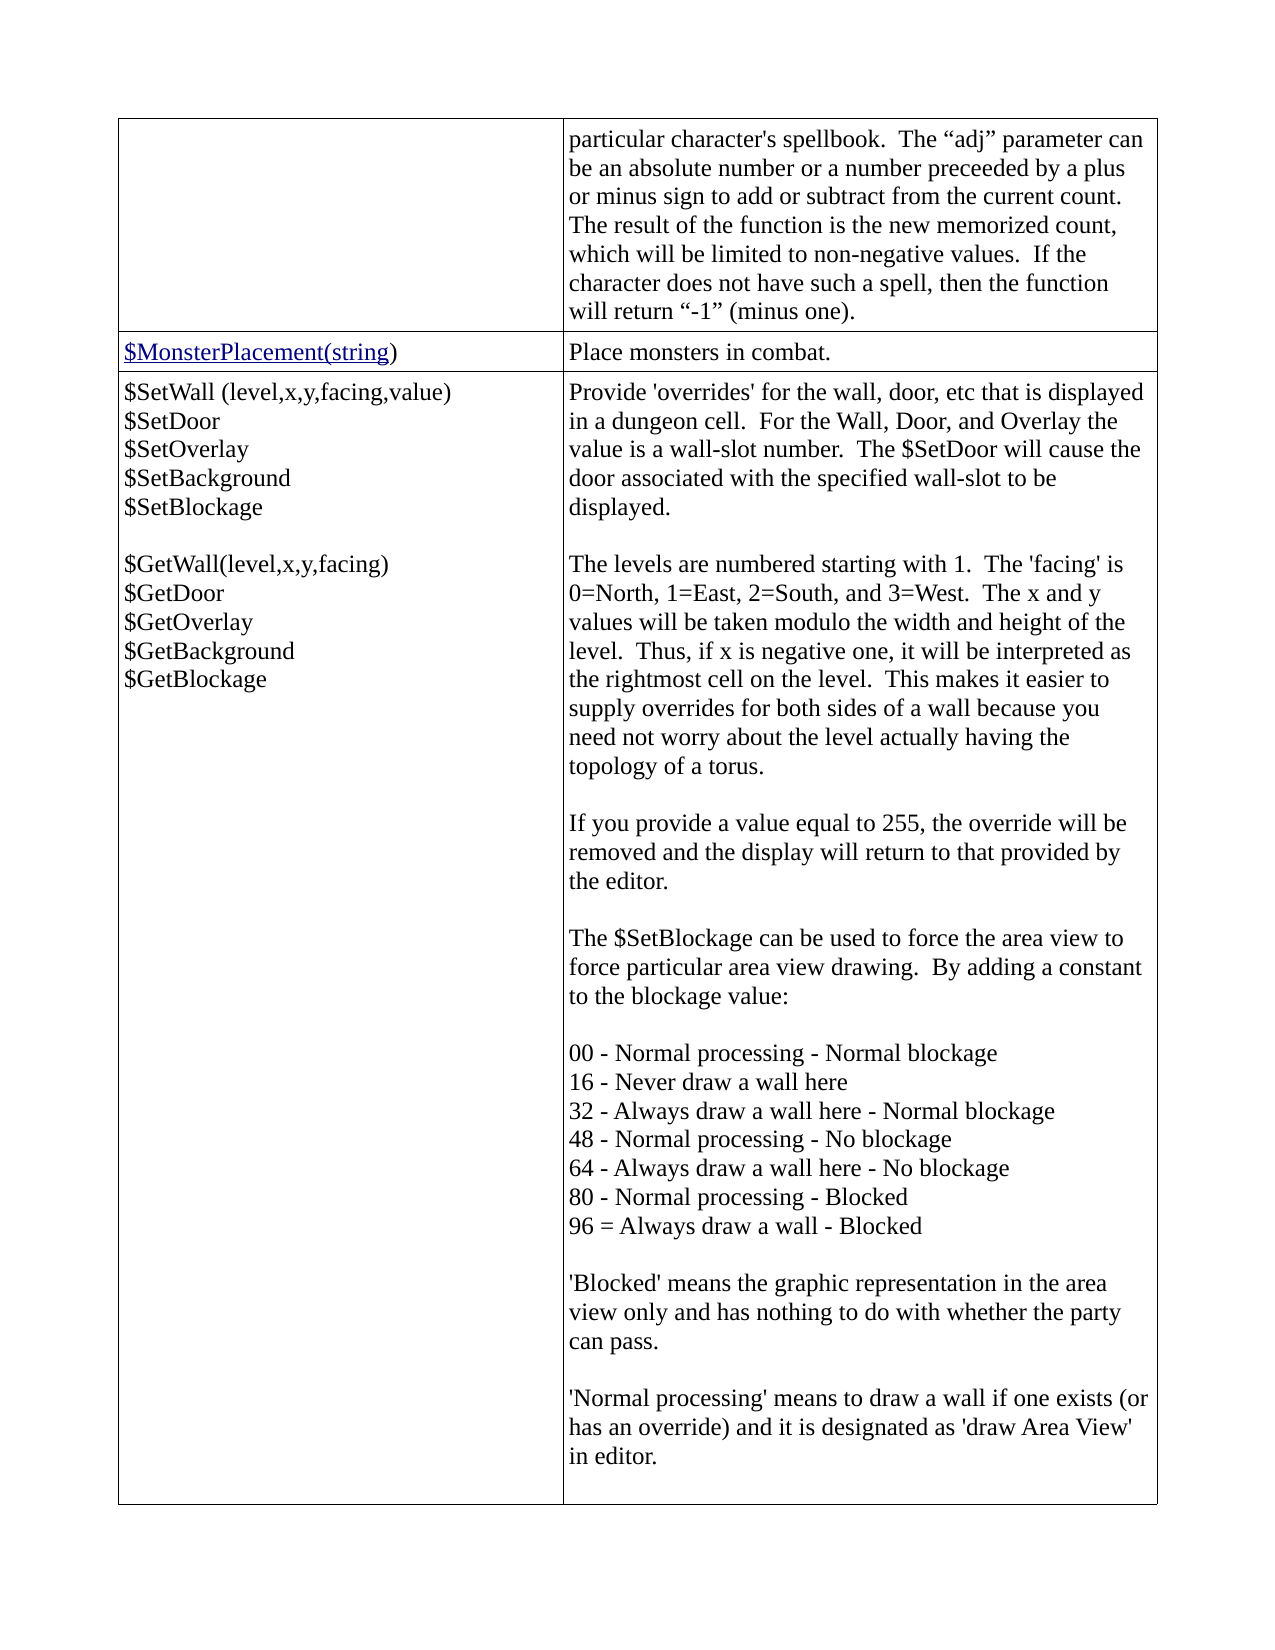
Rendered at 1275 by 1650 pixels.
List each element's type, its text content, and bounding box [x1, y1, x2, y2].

table_cell Place monsters in combat. [564, 332, 1157, 371]
table_cell particular character's spellbook. The “adj” parameter can be an absolute number or a number preceeded by a plus or minus sign to add or subtract from the current count. The result of the function is the new memorized count, which will be limited to non-negative values. If the character does not have such a spell, then the function will return “-1” (minus one). [564, 119, 1157, 331]
table_cell [119, 119, 563, 331]
table_cell $SetWall (level,x,y,facing,value) $SetDoor $SetOverlay $SetBackground $SetBlockage $GetWall(level,x,y,facing) $GetDoor $GetOverlay $GetBackground $GetBlockage [119, 372, 563, 1504]
table_cell $MonsterPlacement(string) [119, 332, 563, 371]
table_cell Provide 'overrides' for the wall, door, etc that is displayed in a dungeon cell. For the Wall, Door, and Overlay the value is a wall-slot number. The $SetDoor will cause the door associated with the specified wall-slot to be displayed. The levels are numbered starting with 1. The 'facing' is 0=North, 1=East, 2=South, and 3=West. The x and y values will be taken modulo the width and height of the level. Thus, if x is negative one, it will be interpreted as the rightmost cell on the level. This makes it easier to supply overrides for both sides of a wall because you need not worry about the level actually having the topology of a torus. If you provide a value equal to 255, the override will be removed and the display will return to that provided by the editor. The $SetBlockage can be used to force the area view to force particular area view drawing. By adding a constant to the blockage value: 00 - Normal processing - Normal blockage 16 - Never draw a wall here 32 - Always draw a wall here - Normal blockage 48 - Normal processing - No blockage 64 - Always draw a wall here - No blockage 80 - Normal processing - Blocked 96 = Always draw a wall - Blocked 'Blocked' means the graphic representation in the area view only and has nothing to do with whether the party can pass. 'Normal processing' means to draw a wall if one exists (or has an override) and it is designated as 'draw Area View' in editor. [564, 372, 1157, 1504]
